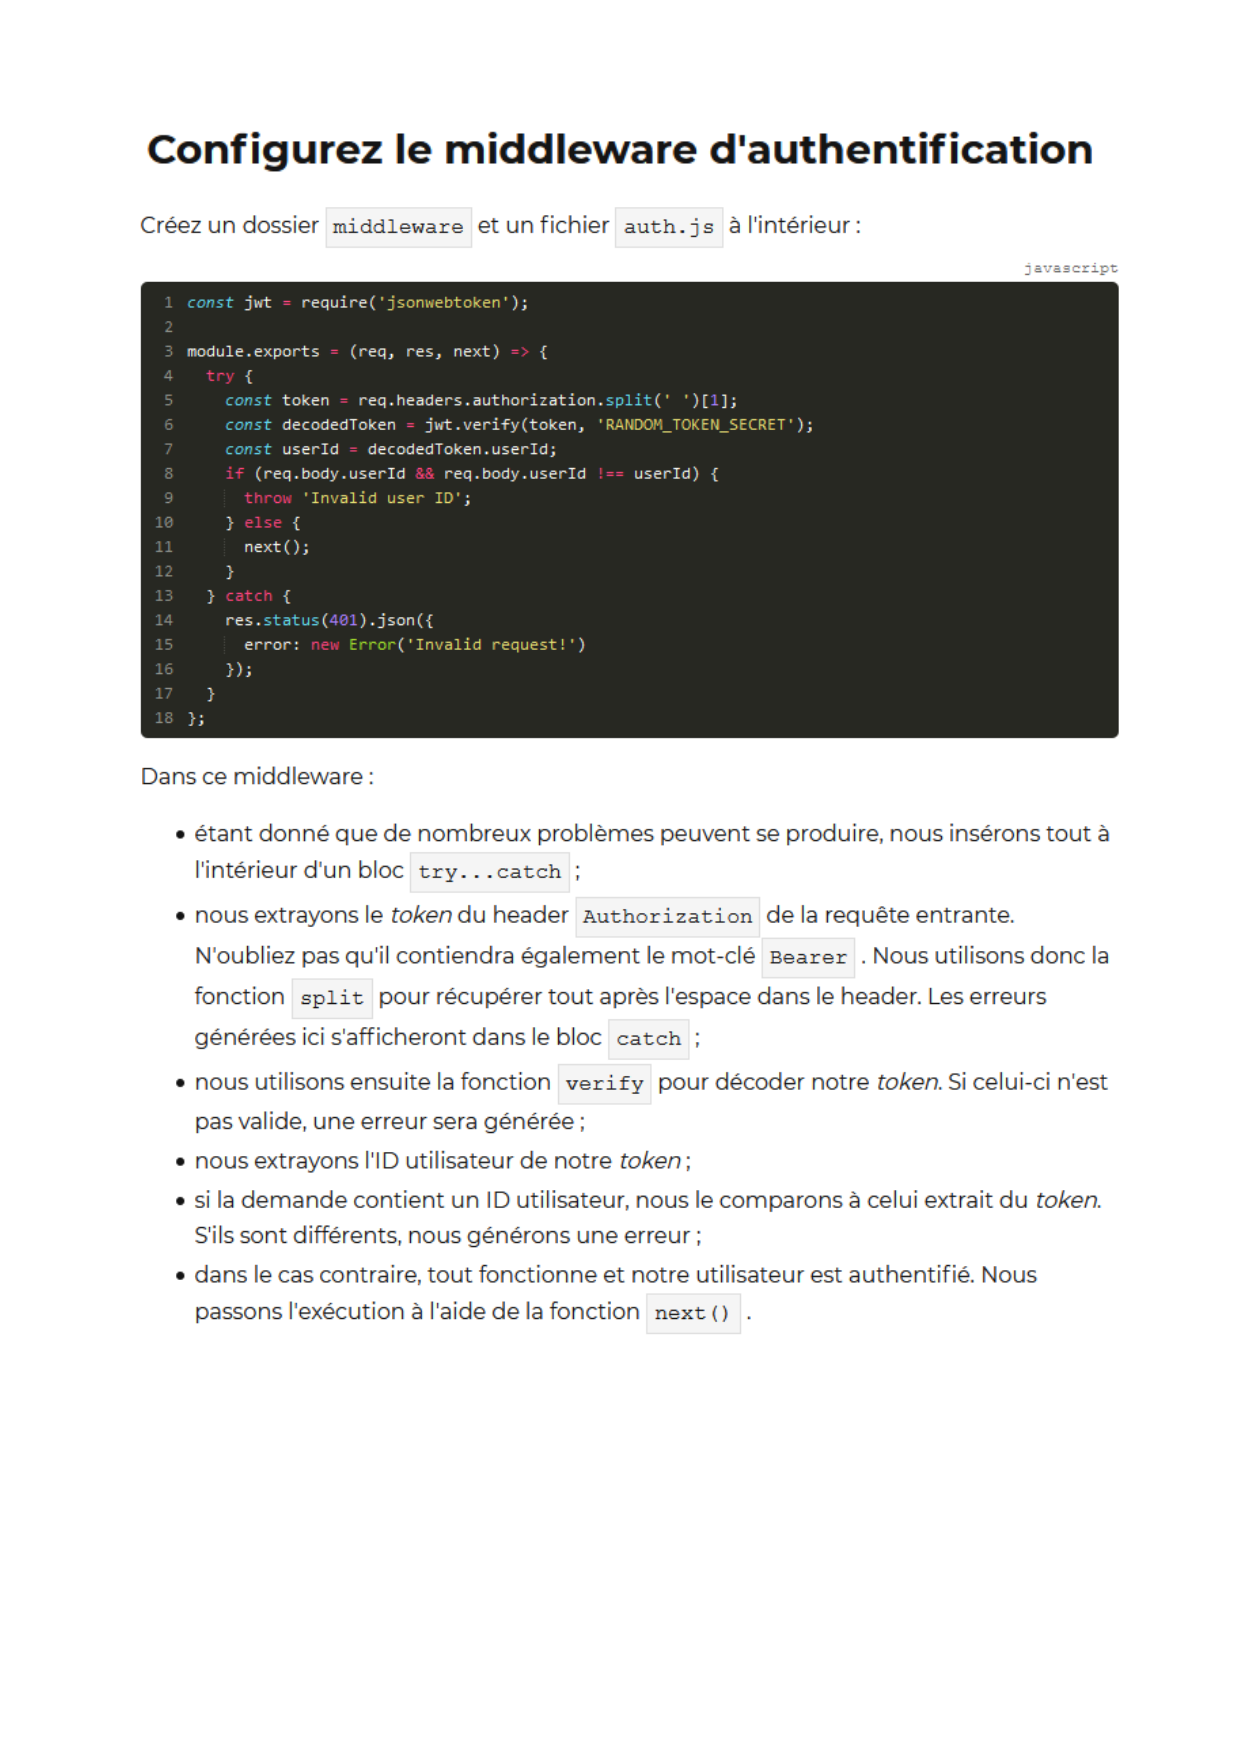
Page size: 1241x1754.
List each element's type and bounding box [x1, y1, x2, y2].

picture [137, 118, 1103, 178]
picture [118, 206, 1123, 1337]
